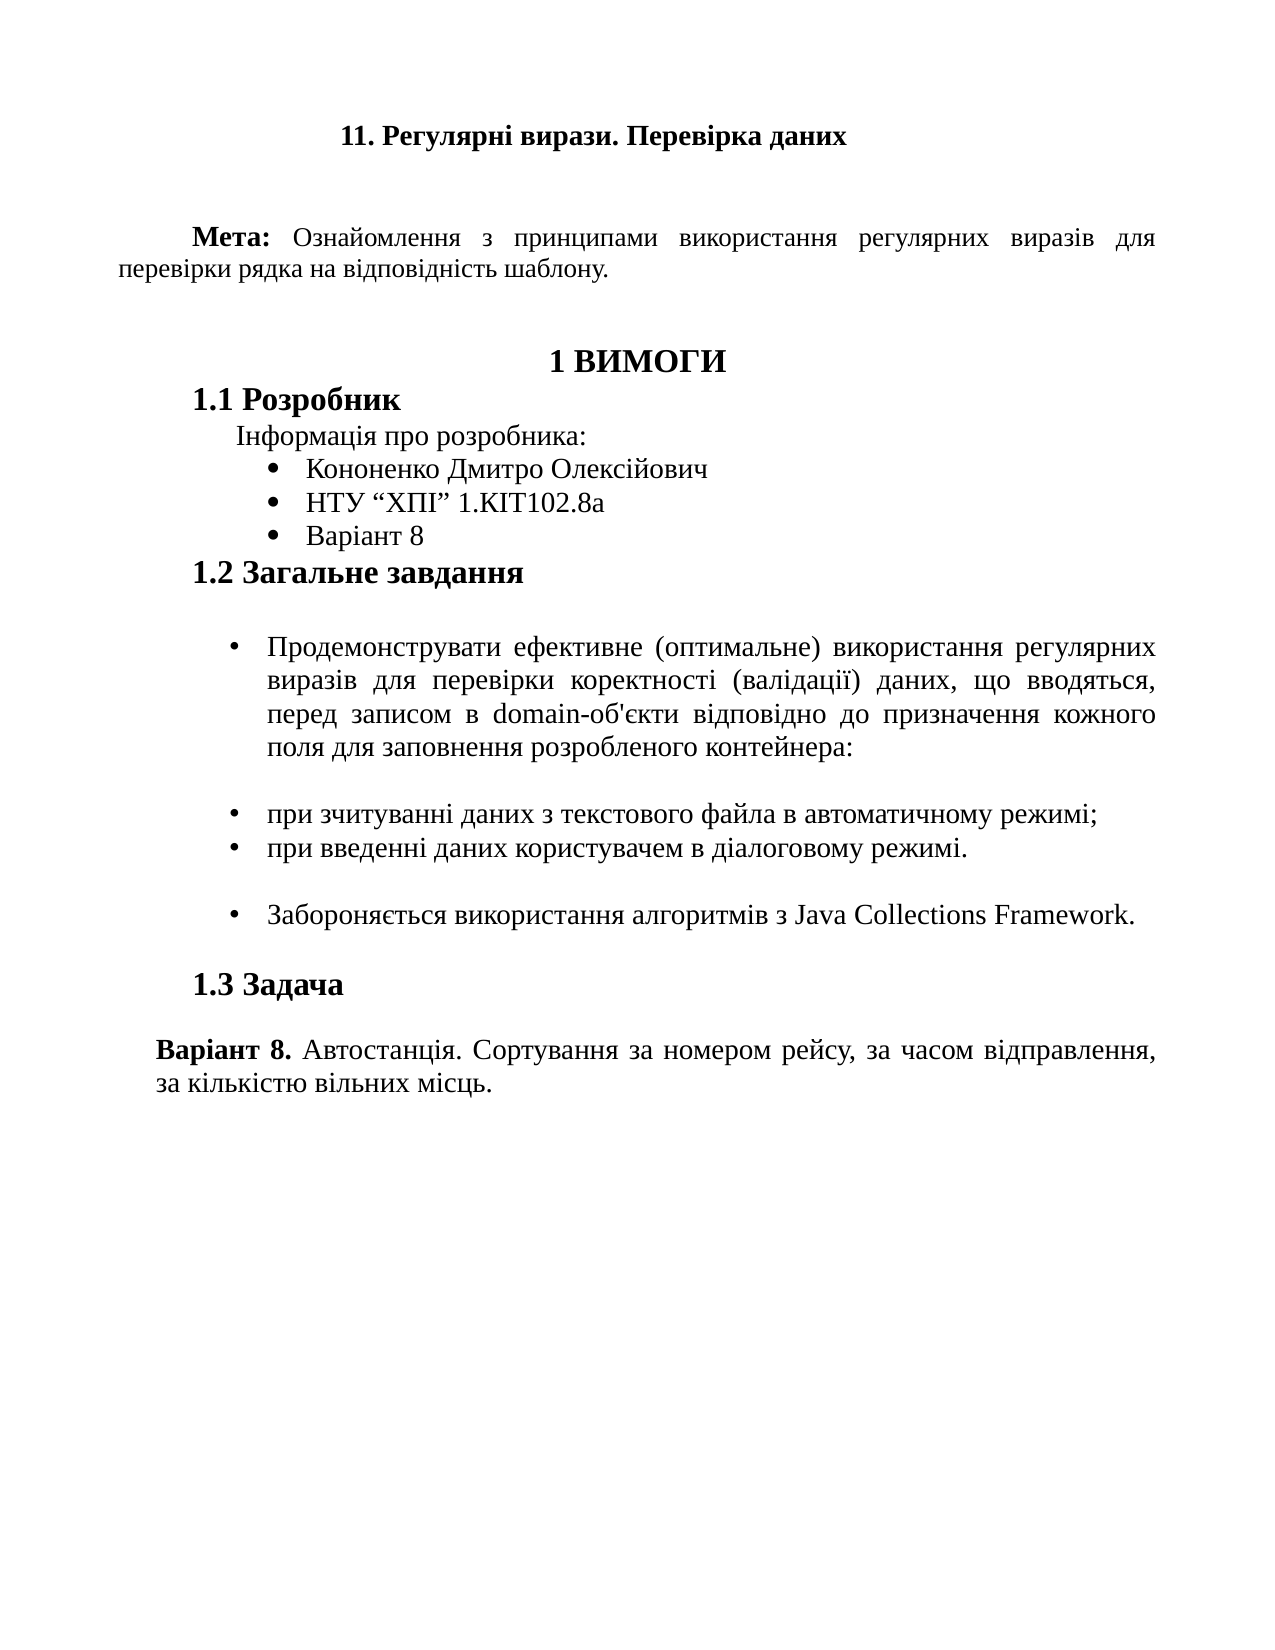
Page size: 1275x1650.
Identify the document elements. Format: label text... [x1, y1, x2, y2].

text 11. Регулярні вирази. Перевірка даних [118, 118, 1157, 152]
list Забороняється використання алгоритмів з Java Collections Framework. [229, 897, 1157, 931]
text 1 ВИМОГИ [118, 341, 1157, 379]
text Варіант 8. Автостанція. Сортування за номером рейсу, за часом відправлення, за кількістю вільних місць. [156, 1032, 1157, 1099]
list при введенні даних користувачем в діалоговому режимі. [229, 830, 1157, 864]
list НТУ “ХПІ” 1.КІТ102.8а [268, 485, 1157, 518]
text 1.2 Загальне завдання [192, 552, 1157, 590]
list Варіант 8 [268, 518, 1157, 552]
text 1.1 Розробник [118, 379, 1157, 418]
list при зчитуванні даних з текстового файла в автоматичному режимі; [229, 797, 1157, 830]
list Кононенко Дмитро Олексійович [268, 451, 1157, 485]
text Інформація про розробника: [118, 418, 1157, 451]
list Продемонструвати ефективне (оптимальне) використання регулярних виразів для перевірки коректності (валідації) даних, що вводяться, перед записом в domain-об'єкти відповідно до призначення кожного поля для заповнення розробленого контейнера: [229, 629, 1157, 763]
text 1.3 Задача [118, 964, 1157, 1003]
text Мета: Ознайомлення з принципами використання регулярних виразів для перевірки рядка на відповідність шаблону. [118, 219, 1157, 283]
